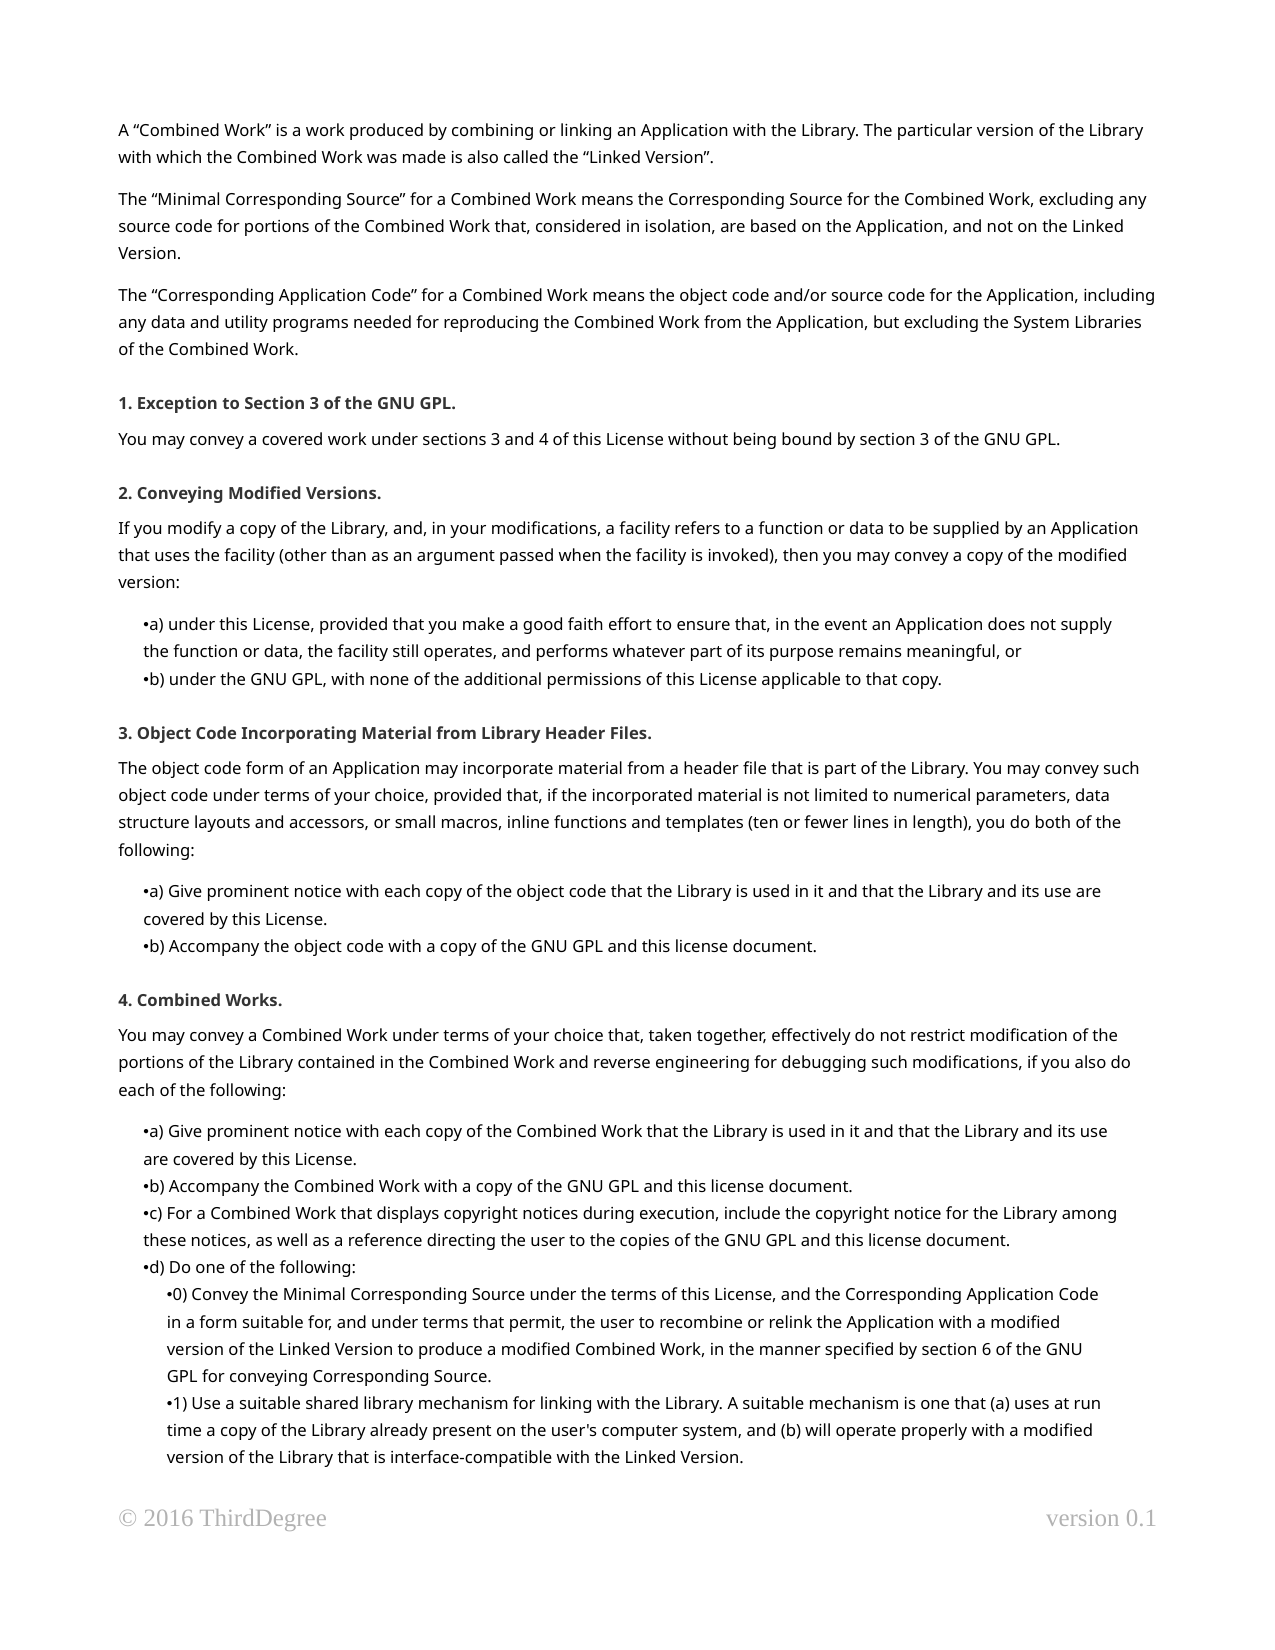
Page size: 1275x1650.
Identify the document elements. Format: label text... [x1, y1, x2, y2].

list c) For a Combined Work that displays copyright notices during execution, include the copyright notice for the Library among these notices, as well as a reference directing the user to the copies of the GNU GPL and this license document. [118, 1201, 1132, 1251]
subtitle 4. Combined Works. [118, 988, 1157, 1011]
subtitle 1. Exception to Section 3 of the GNU GPL. [118, 392, 1157, 414]
list a) Give prominent notice with each copy of the object code that the Library is used in it and that the Library and its use are covered by this License. [118, 880, 1132, 930]
subtitle 3. Object Code Incorporating Material from Library Header Files. [118, 721, 1157, 744]
text You may convey a Combined Work under terms of your choice that, taken together, effectively do not restrict modification of the portions of the Library contained in the Combined Work and reverse engineering for debugging such modifications, if you also do each of the following: [118, 1024, 1157, 1101]
list b) Accompany the Combined Work with a copy of the GNU GPL and this license document. [118, 1174, 1132, 1197]
text The “Corresponding Application Code” for a Combined Work means the object code and/or source code for the Application, including any data and utility programs needed for reproducing the Combined Work from the Application, but excluding the System Libraries of the Combined Work. [118, 283, 1157, 360]
text A “Combined Work” is a work produced by combining or linking an Application with the Library. The particular version of the Library with which the Combined Work was made is also called the “Linked Version”. [118, 118, 1157, 168]
text The “Minimal Corresponding Source” for a Combined Work means the Corresponding Source for the Combined Work, excluding any source code for portions of the Combined Work that, considered in isolation, are based on the Application, and not on the Linked Version. [118, 187, 1157, 264]
text You may convey a covered work under sections 3 and 4 of this License without being bound by section 3 of the GNU GPL. [118, 427, 1157, 450]
subtitle 2. Conveying Modified Versions. [118, 481, 1157, 504]
list d) Do one of the following: [118, 1256, 1132, 1278]
list b) under the GNU GPL, with none of the additional permissions of this License applicable to that copy. [118, 667, 1132, 690]
text If you modify a copy of the Library, and, in your modifications, a facility refers to a function or data to be supplied by an Application that uses the facility (other than as an argument passed when the facility is invoked), then you may convey a copy of the modified version: [118, 517, 1157, 594]
list 0) Convey the Minimal Corresponding Source under the terms of this License, and the Corresponding Application Code in a form suitable for, and under terms that permit, the user to recombine or relink the Application with a modified version of the Linked Version to produce a modified Combined Work, in the manner specified by section 6 of the GNU GPL for conveying Corresponding Source. [118, 1283, 1108, 1387]
list b) Accompany the object code with a copy of the GNU GPL and this license document. [118, 934, 1132, 957]
list a) Give prominent notice with each copy of the Combined Work that the Library is used in it and that the Library and its use are covered by this License. [118, 1120, 1132, 1170]
text The object code form of an Application may incorporate material from a header file that is part of the Library. You may convey such object code under terms of your choice, provided that, if the incorporated material is not limited to numerical parameters, data structure layouts and accessors, or small macros, inline functions and templates (ten or fewer lines in length), you do both of the following: [118, 757, 1157, 861]
list 1) Use a suitable shared library mechanism for linking with the Library. A suitable mechanism is one that (a) uses at run time a copy of the Library already present on the user's computer system, and (b) will operate properly with a modified version of the Library that is interface-compatible with the Linked Version. [118, 1392, 1108, 1469]
list a) under this License, provided that you make a good faith effort to ensure that, in the event an Application does not supply the function or data, the facility still operates, and performs whatever part of its purpose remains meaningful, or [118, 613, 1132, 663]
